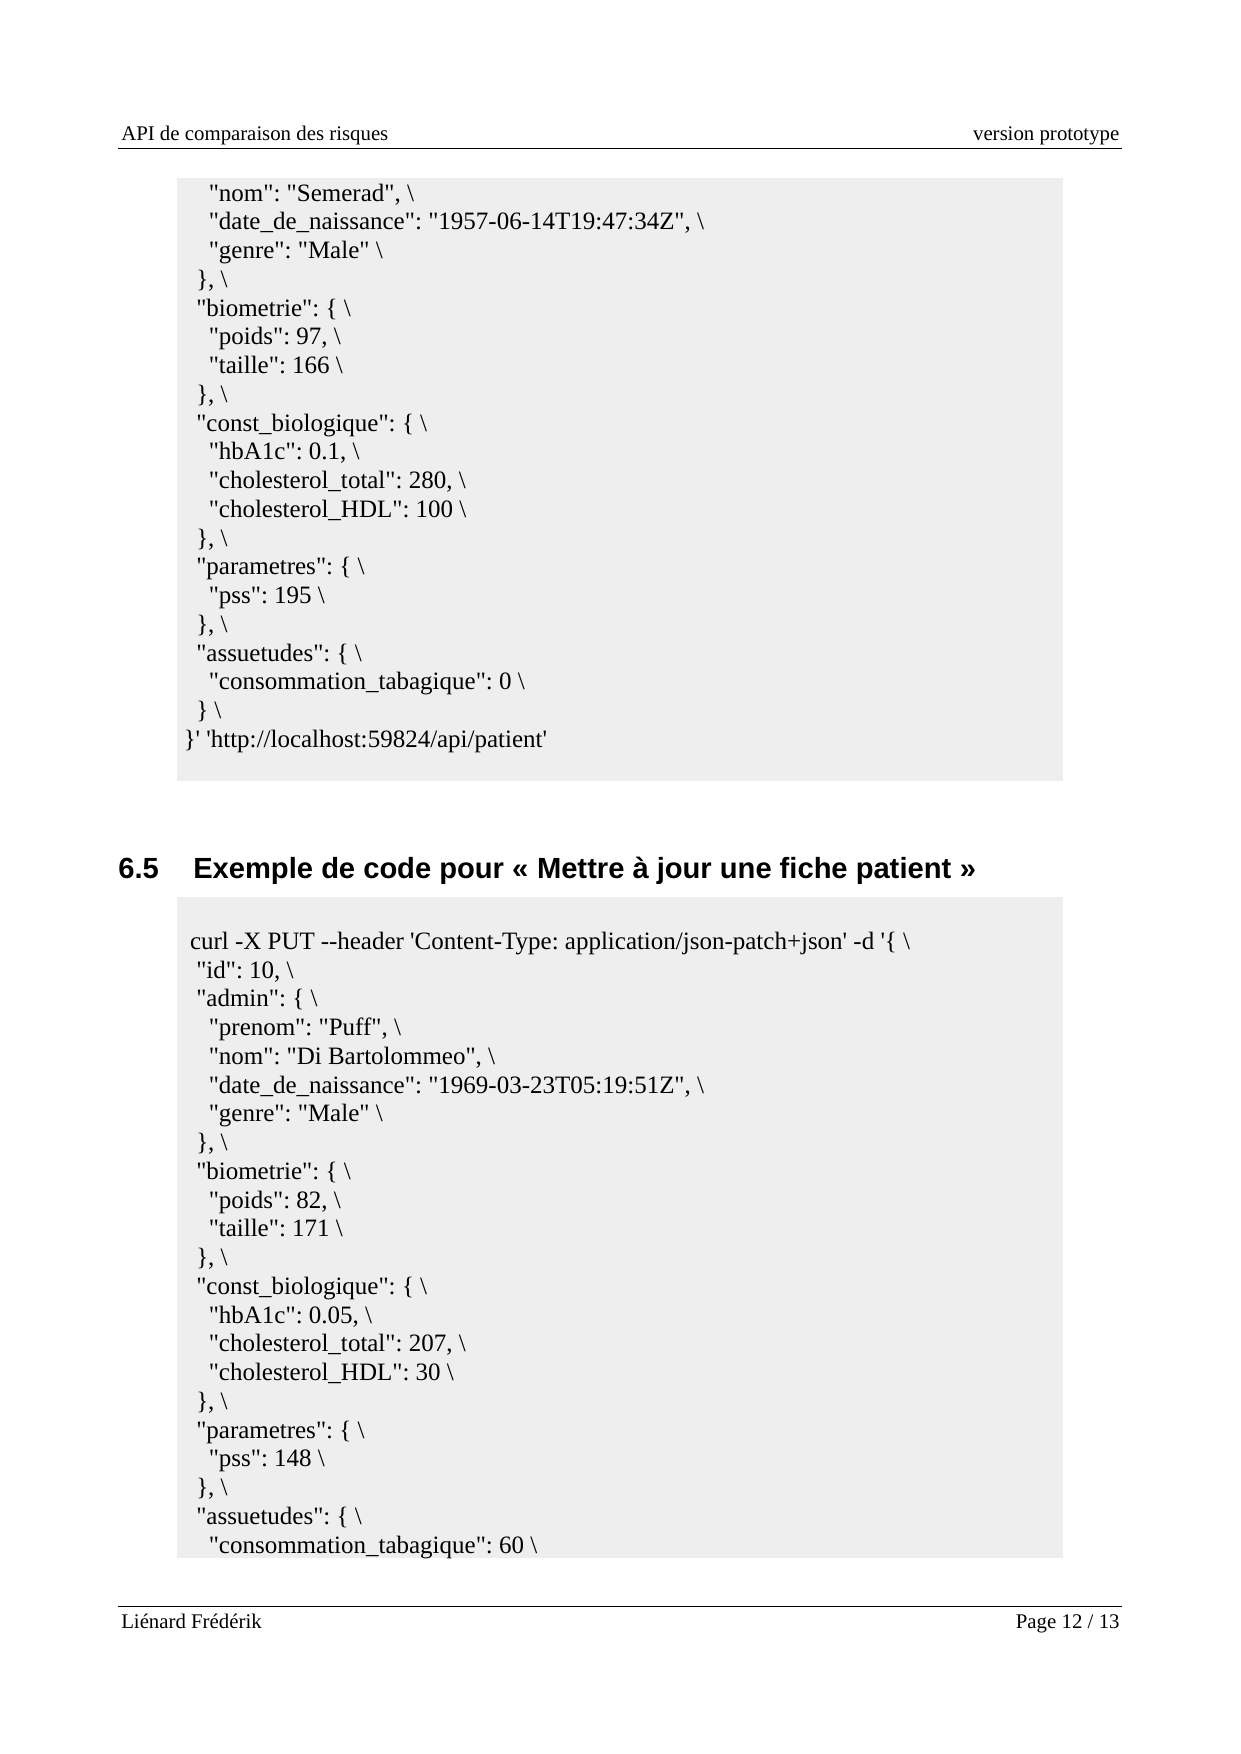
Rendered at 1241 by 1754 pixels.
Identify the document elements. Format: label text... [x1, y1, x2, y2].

text "cholesterol_HDL": 100 \ [177, 494, 1063, 523]
text }, \ [177, 1386, 1063, 1415]
text "hbA1c": 0.1, \ [177, 436, 1063, 465]
text } \ [177, 695, 1063, 724]
text "genre": "Male" \ [177, 235, 1063, 264]
text "poids": 97, \ [177, 321, 1063, 350]
text "admin": { \ [177, 983, 1063, 1012]
text "date_de_naissance": "1969-03-23T05:19:51Z", \ [177, 1070, 1063, 1098]
text "assuetudes": { \ [177, 1501, 1063, 1530]
text "id": 10, \ [177, 955, 1063, 983]
text "cholesterol_HDL": 30 \ [177, 1357, 1063, 1386]
text }, \ [177, 1472, 1063, 1501]
text "const_biologique": { \ [177, 1271, 1063, 1300]
text "poids": 82, \ [177, 1185, 1063, 1213]
text }' 'http://localhost:59824/api/patient' [177, 724, 1063, 753]
text "biometrie": { \ [177, 293, 1063, 321]
text }, \ [177, 379, 1063, 408]
text "nom": "Di Bartolommeo", \ [177, 1041, 1063, 1070]
text }, \ [177, 1242, 1063, 1271]
text "parametres": { \ [177, 551, 1063, 580]
text "pss": 148 \ [177, 1443, 1063, 1472]
text "nom": "Semerad", \ [177, 178, 1063, 206]
text }, \ [177, 609, 1063, 638]
text }, \ [177, 523, 1063, 551]
text "cholesterol_total": 207, \ [177, 1328, 1063, 1357]
text "date_de_naissance": "1957-06-14T19:47:34Z", \ [177, 206, 1063, 235]
text "pss": 195 \ [177, 580, 1063, 609]
text "consommation_tabagique": 0 \ [177, 666, 1063, 695]
text "parametres": { \ [177, 1415, 1063, 1443]
text "consommation_tabagique": 60 \ [177, 1530, 1063, 1558]
text }, \ [177, 264, 1063, 293]
text "hbA1c": 0.05, \ [177, 1300, 1063, 1328]
text "taille": 171 \ [177, 1213, 1063, 1242]
text "assuetudes": { \ [177, 638, 1063, 666]
subtitle Exemple de code pour « Mettre à jour une fiche patient » [118, 851, 1122, 885]
text "cholesterol_total": 280, \ [177, 465, 1063, 494]
text "prenom": "Puff", \ [177, 1012, 1063, 1041]
text "taille": 166 \ [177, 350, 1063, 379]
text }, \ [177, 1127, 1063, 1156]
text "const_biologique": { \ [177, 408, 1063, 436]
text "biometrie": { \ [177, 1156, 1063, 1185]
text curl -X PUT --header 'Content-Type: application/json-patch+json' -d '{ \ [177, 926, 1063, 955]
text "genre": "Male" \ [177, 1098, 1063, 1127]
